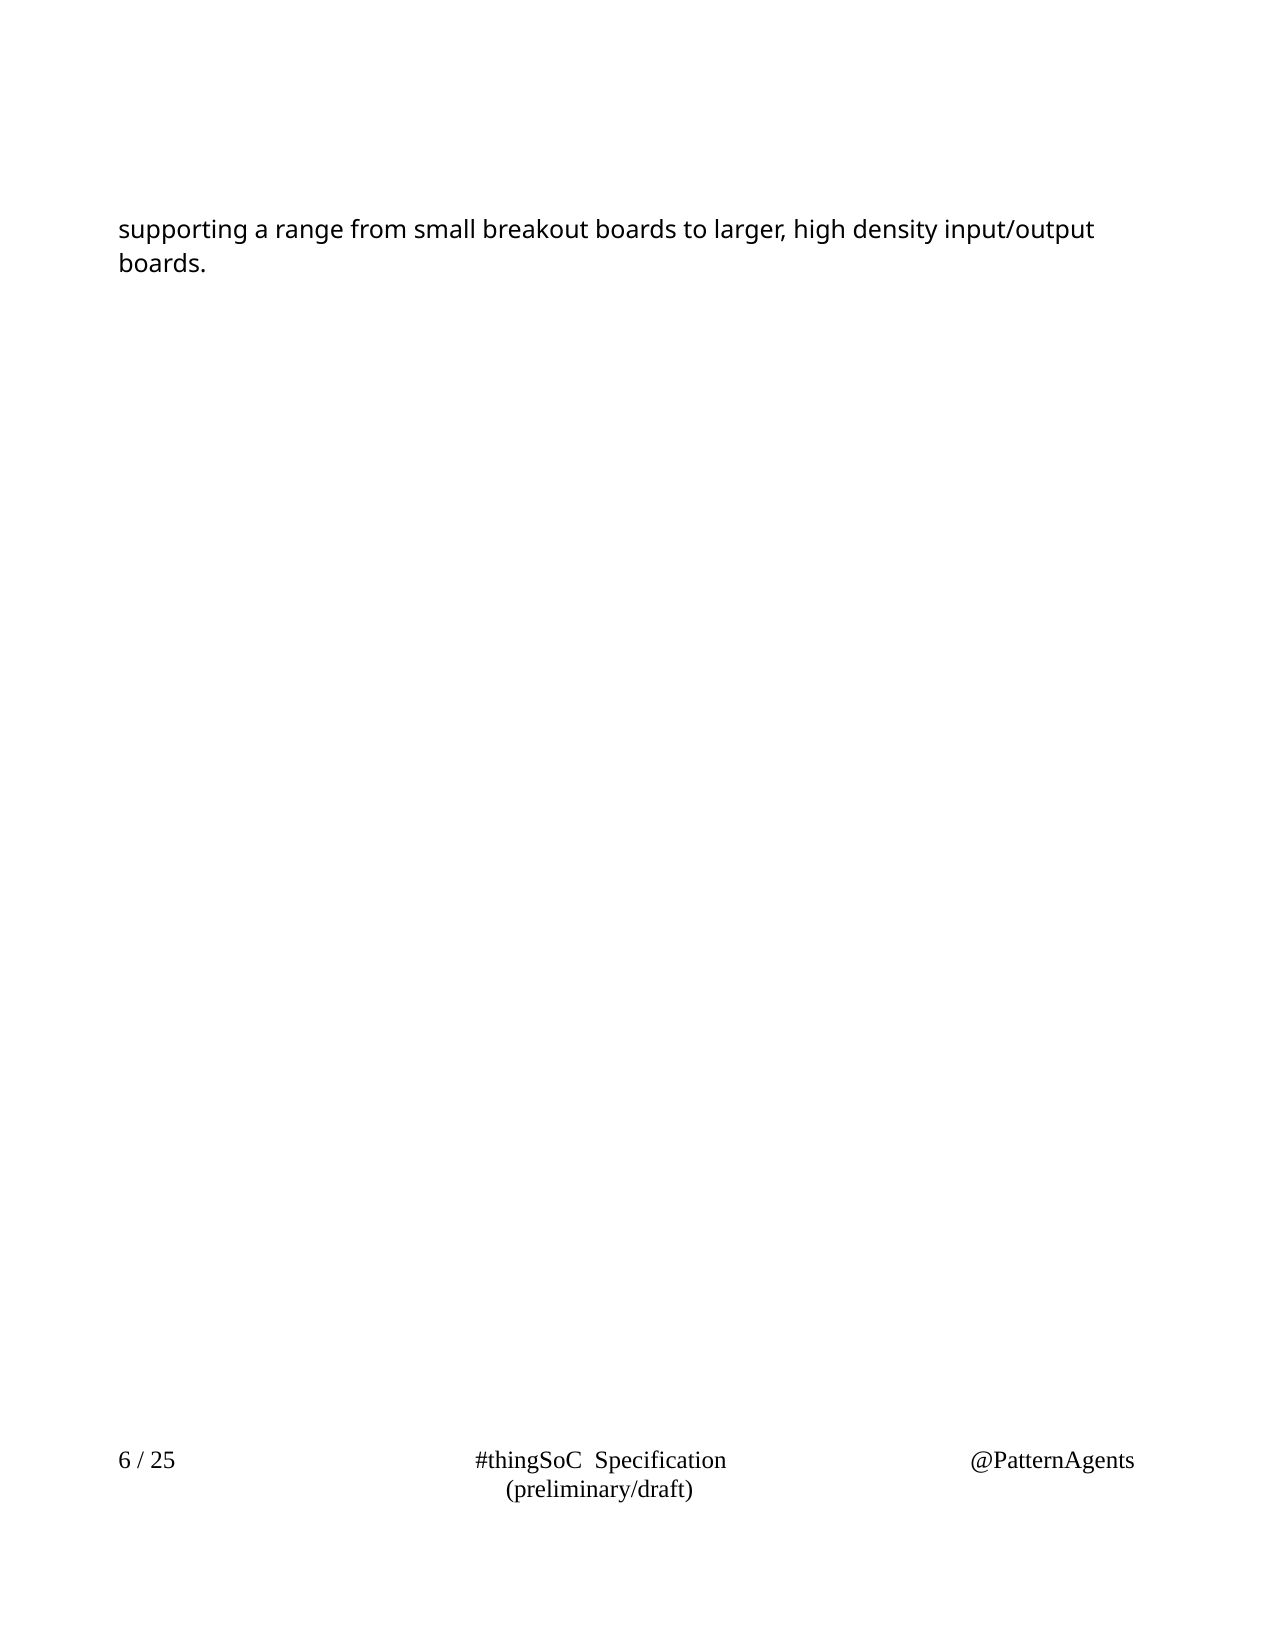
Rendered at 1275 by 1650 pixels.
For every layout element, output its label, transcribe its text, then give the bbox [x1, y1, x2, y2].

text supporting a range from small breakout boards to larger, high density input/output boards. [118, 212, 1157, 280]
